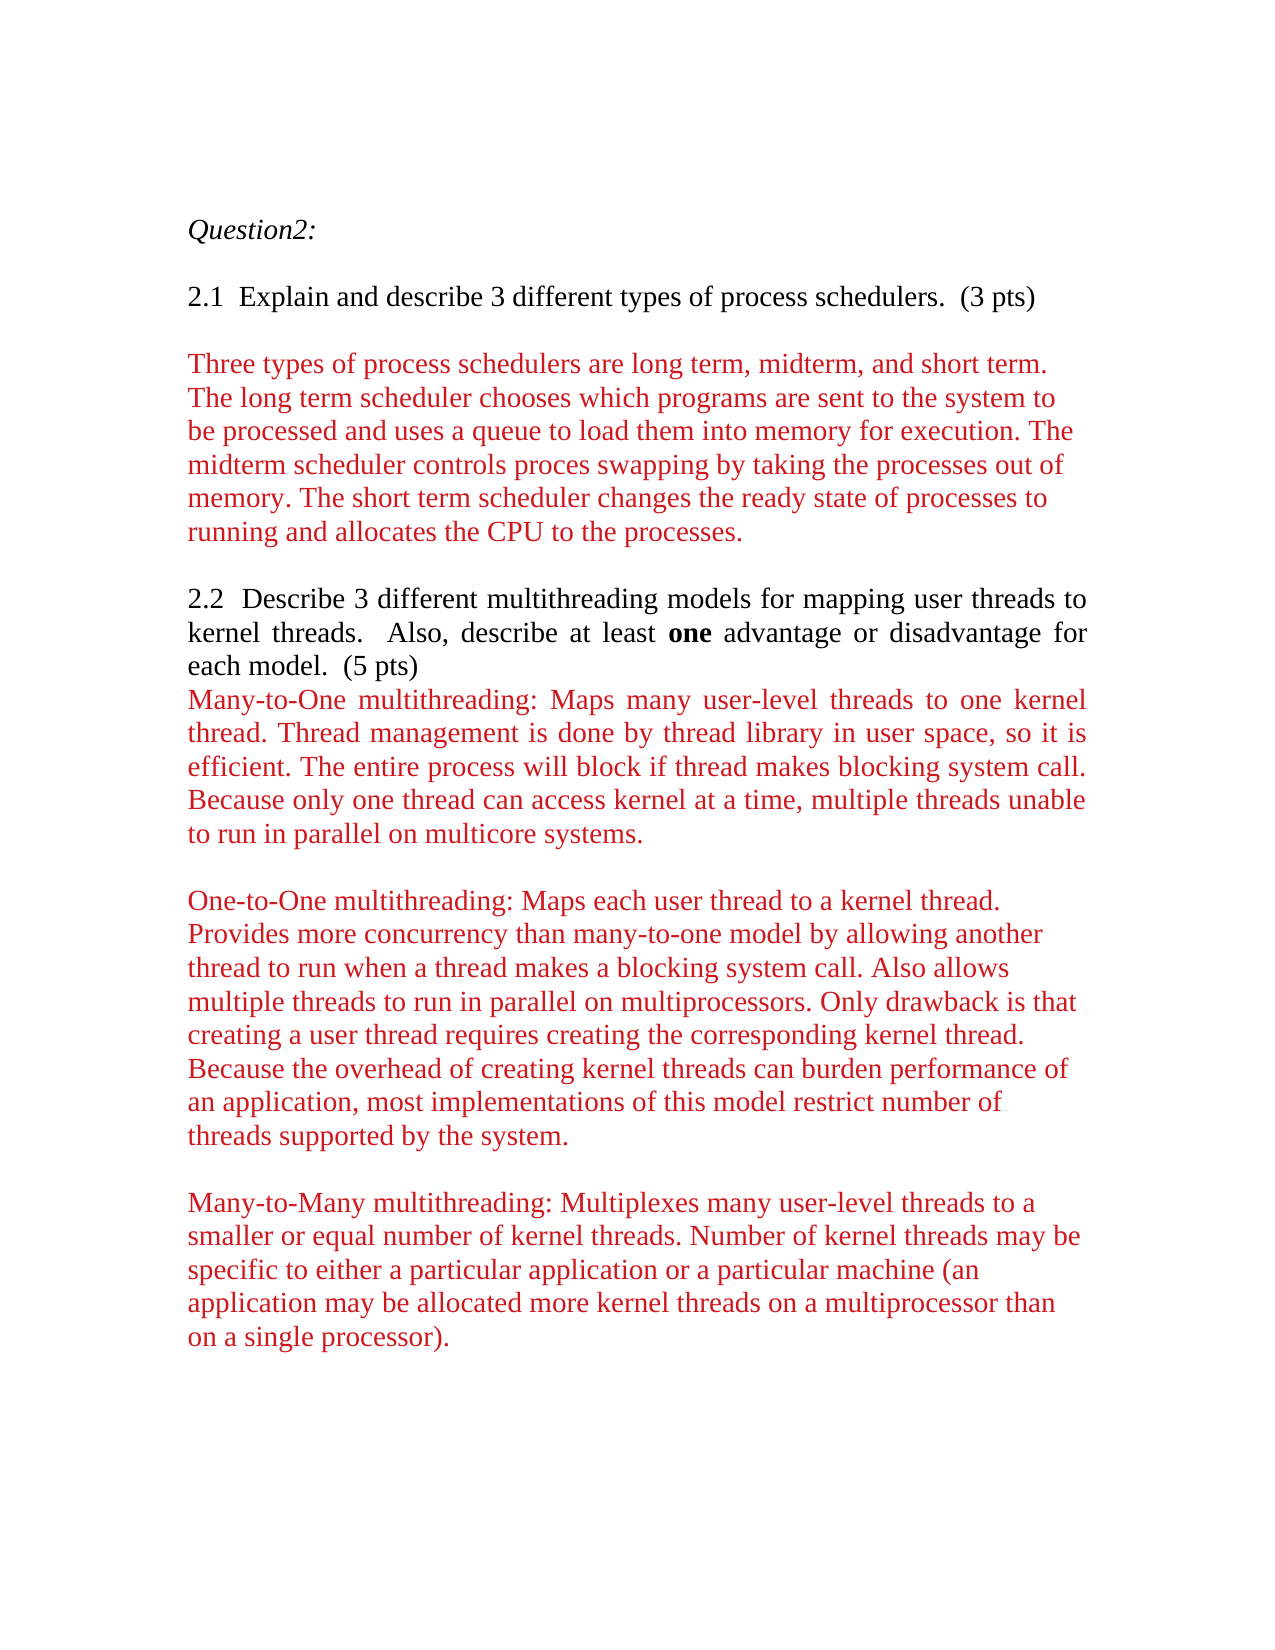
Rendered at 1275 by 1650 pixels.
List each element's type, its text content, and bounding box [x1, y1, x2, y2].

text Many-to-Many multithreading: Multiplexes many user-level threads to a smaller or equal number of kernel threads. Number of kernel threads may be specific to either a particular application or a particular machine (an application may be allocated more kernel threads on a multiprocessor than on a single processor). [187, 1185, 1087, 1353]
text Many-to-One multithreading: Maps many user-level threads to one kernel thread. Thread management is done by thread library in user space, so it is efficient. The entire process will block if thread makes blocking system call. Because only one thread can access kernel at a time, multiple threads unable to run in parallel on multicore systems. [187, 682, 1087, 849]
text Question2: [187, 212, 1087, 246]
text 2.1 Explain and describe 3 different types of process schedulers. (3 pts) [187, 279, 1087, 313]
text Three types of process schedulers are long term, midterm, and short term. The long term scheduler chooses which programs are sent to the system to be processed and uses a queue to load them into memory for execution. The midterm scheduler controls proces swapping by taking the processes out of memory. The short term scheduler changes the ready state of processes to running and allocates the CPU to the processes. [187, 346, 1087, 548]
text One-to-One multithreading: Maps each user thread to a kernel thread. Provides more concurrency than many-to-one model by allowing another thread to run when a thread makes a blocking system call. Also allows multiple threads to run in parallel on multiprocessors. Only drawback is that creating a user thread requires creating the corresponding kernel thread. Because the overhead of creating kernel threads can burden performance of an application, most implementations of this model restrict number of threads supported by the system. [187, 883, 1087, 1151]
text 2.2 Describe 3 different multithreading models for mapping user threads to kernel threads. Also, describe at least one advantage or disadvantage for each model. (5 pts) [187, 581, 1087, 682]
